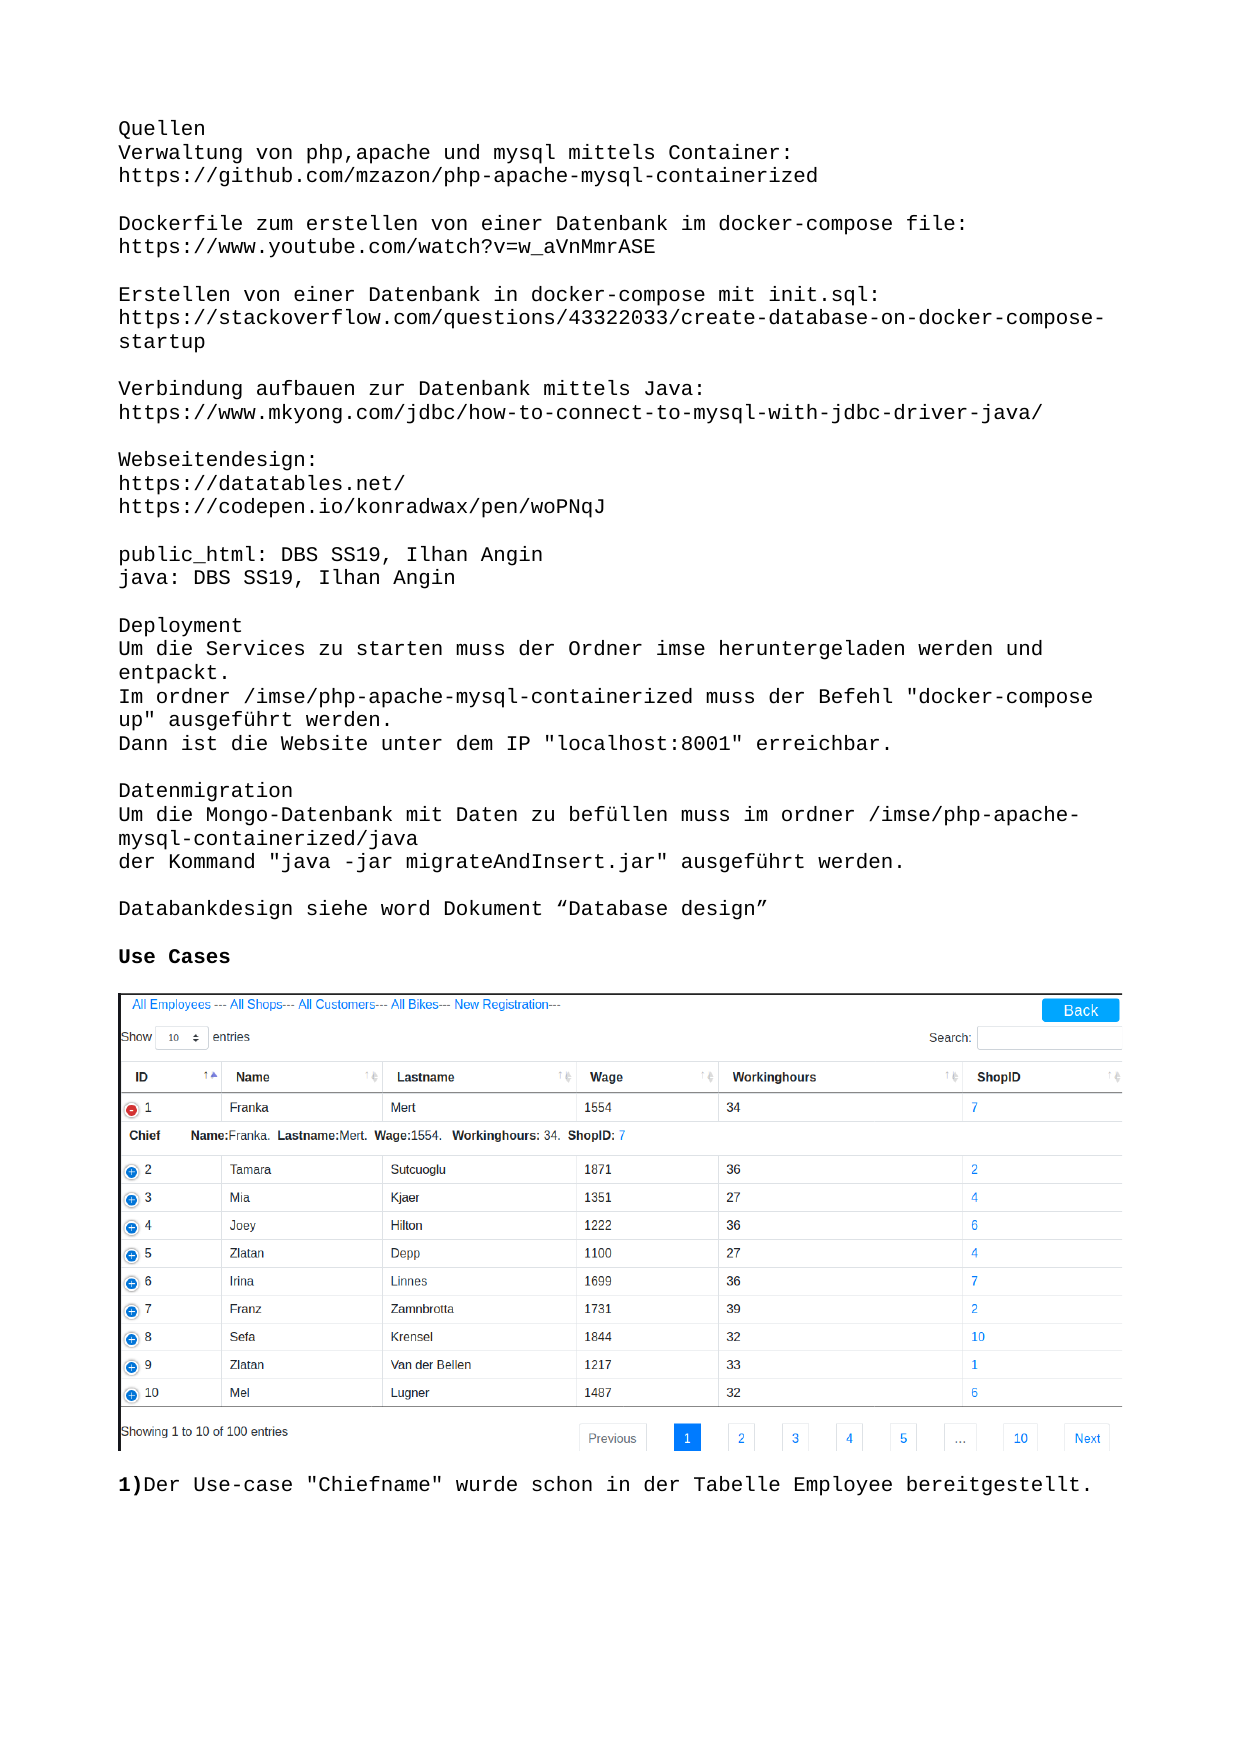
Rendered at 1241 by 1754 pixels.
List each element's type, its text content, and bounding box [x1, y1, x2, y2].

text Webseitendesign: [118, 449, 1122, 473]
text public_html: DBS SS19, Ilhan Angin [118, 544, 1122, 567]
text 1)Der Use-case "Chiefname" wurde schon in der Tabelle Employee bereitgestellt. [118, 1474, 1122, 1498]
text Verwaltung von php,apache und mysql mittels Container: [118, 142, 1122, 165]
text https://github.com/mzazon/php-apache-mysql-containerized [118, 165, 1122, 189]
text Um die Services zu starten muss der Ordner imse heruntergeladen werden und entpackt. [118, 638, 1122, 686]
text https://stackoverflow.com/questions/43322033/create-database-on-docker-compose-startup [118, 307, 1122, 354]
text Deployment [118, 615, 1122, 638]
text java: DBS SS19, Ilhan Angin [118, 567, 1122, 591]
text https://codepen.io/konradwax/pen/woPNqJ [118, 496, 1122, 520]
text Verbindung aufbauen zur Datenbank mittels Java: [118, 378, 1122, 402]
text https://www.mkyong.com/jdbc/how-to-connect-to-mysql-with-jdbc-driver-java/ [118, 402, 1122, 426]
text Dann ist die Website unter dem IP "localhost:8001" erreichbar. [118, 733, 1122, 757]
text Datenmigration [118, 780, 1122, 804]
text Im ordner /imse/php-apache-mysql-containerized muss der Befehl "docker-compose up" ausgeführt werden. [118, 686, 1122, 733]
text Um die Mongo-Datenbank mit Daten zu befüllen muss im ordner /imse/php-apache-mysql-containerized/java [118, 804, 1122, 851]
text der Kommand "java -jar migrateAndInsert.jar" ausgeführt werden. [118, 851, 1122, 875]
text Use Cases [118, 946, 1122, 969]
text https://datatables.net/ [118, 473, 1122, 496]
text Quellen [118, 118, 1122, 142]
text Erstellen von einer Datenbank in docker-compose mit init.sql: [118, 284, 1122, 307]
text Databankdesign siehe word Dokument “Database design” [118, 898, 1122, 922]
text Dockerfile zum erstellen von einer Datenbank im docker-compose file: [118, 213, 1122, 236]
text https://www.youtube.com/watch?v=w_aVnMmrASE [118, 236, 1122, 260]
